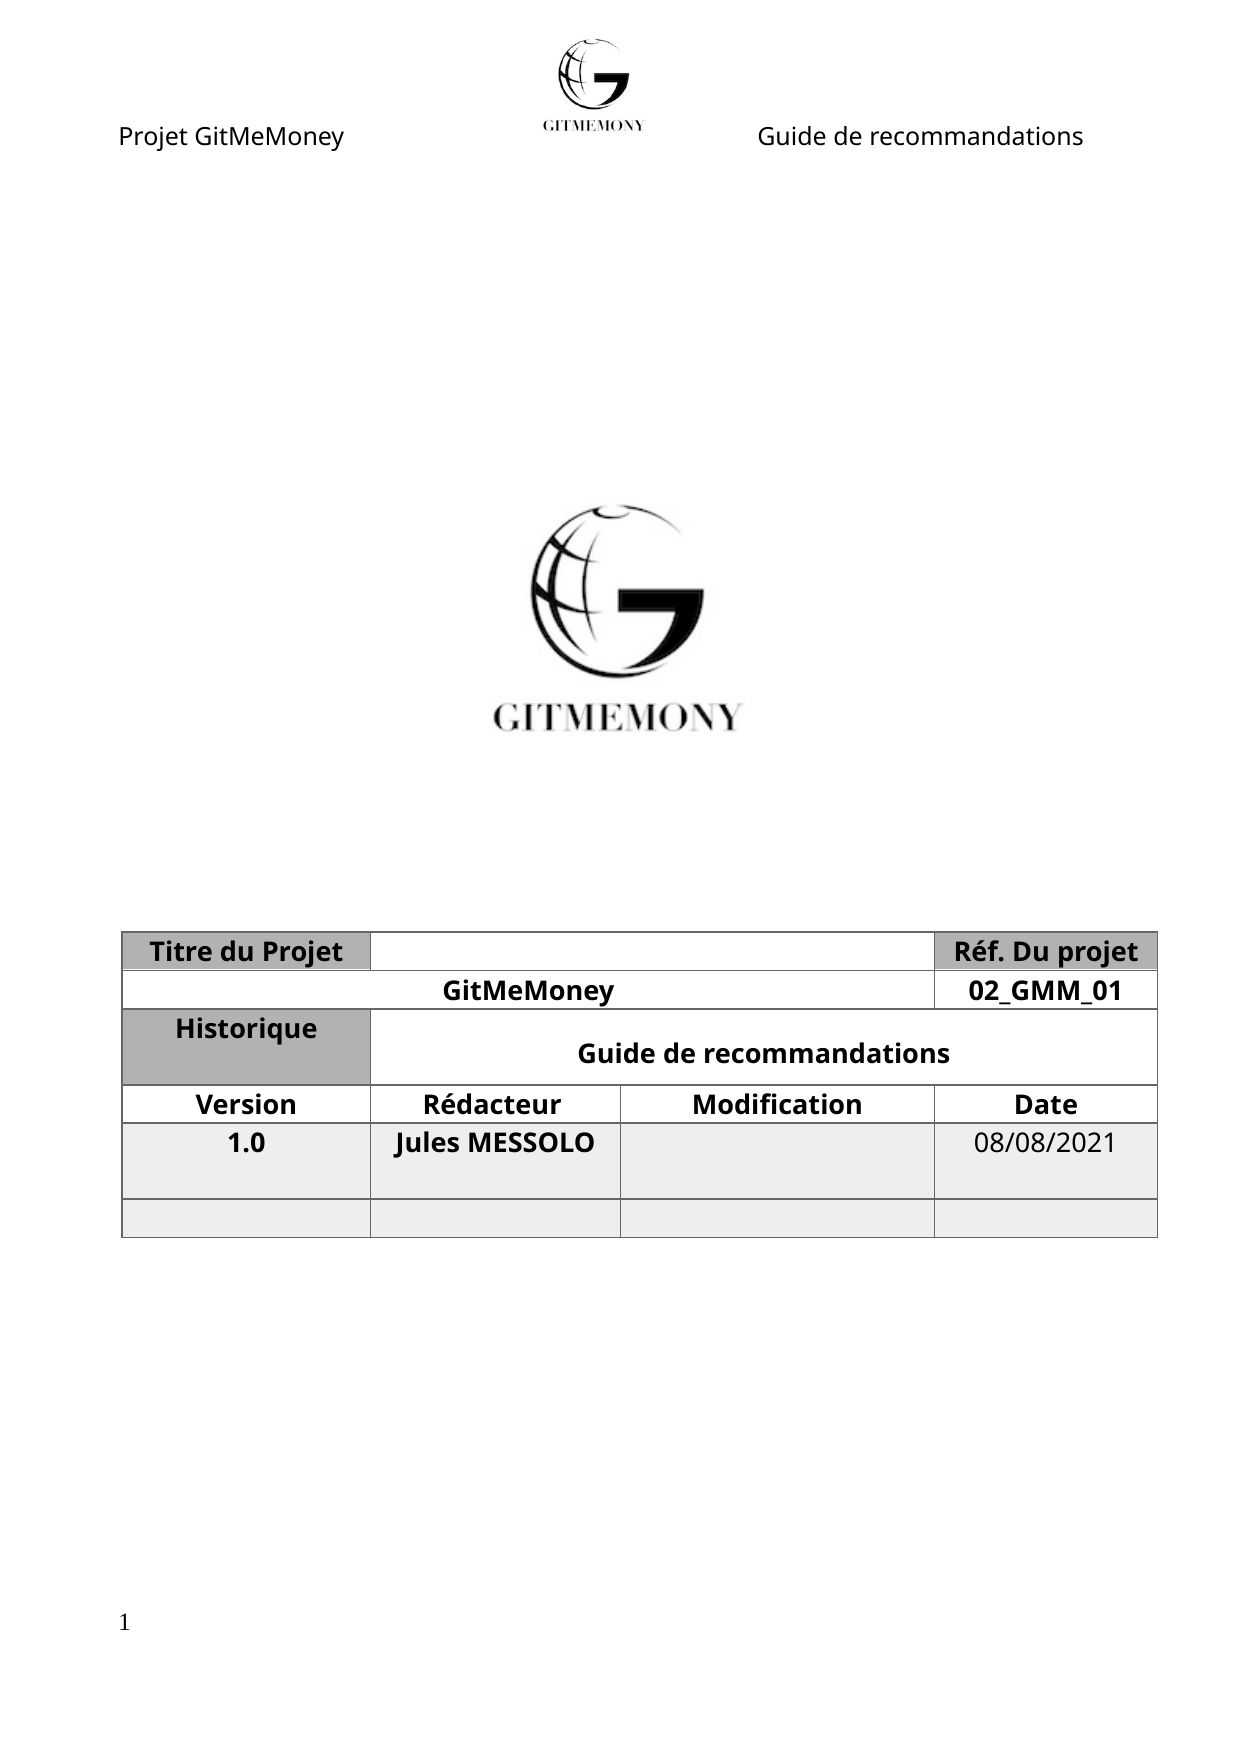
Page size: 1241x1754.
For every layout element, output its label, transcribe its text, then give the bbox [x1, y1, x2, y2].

table_header Réf. Du projet [935, 933, 1157, 969]
table_cell [621, 1200, 934, 1237]
table_cell Date [935, 1086, 1157, 1122]
table_cell Modification [621, 1086, 934, 1122]
table_cell 1.0 [123, 1124, 370, 1198]
table_cell Guide de recommandations [371, 1010, 1157, 1084]
table_cell [935, 1200, 1157, 1237]
table_header [371, 933, 934, 969]
table_cell Version [123, 1086, 370, 1122]
table_cell GitMeMoney [123, 971, 934, 1008]
table_cell Rédacteur [371, 1086, 620, 1122]
picture [406, 470, 815, 788]
table_cell Historique [123, 1010, 370, 1084]
table_cell [123, 1200, 370, 1237]
table_cell 02_GMM_01 [935, 971, 1157, 1008]
table_cell [621, 1124, 934, 1198]
table_header Titre du Projet [123, 933, 370, 969]
table_cell 08/08/2021 [935, 1124, 1157, 1198]
table_cell Jules MESSOLO [371, 1124, 620, 1198]
picture [507, 24, 674, 154]
table_cell [371, 1200, 620, 1237]
